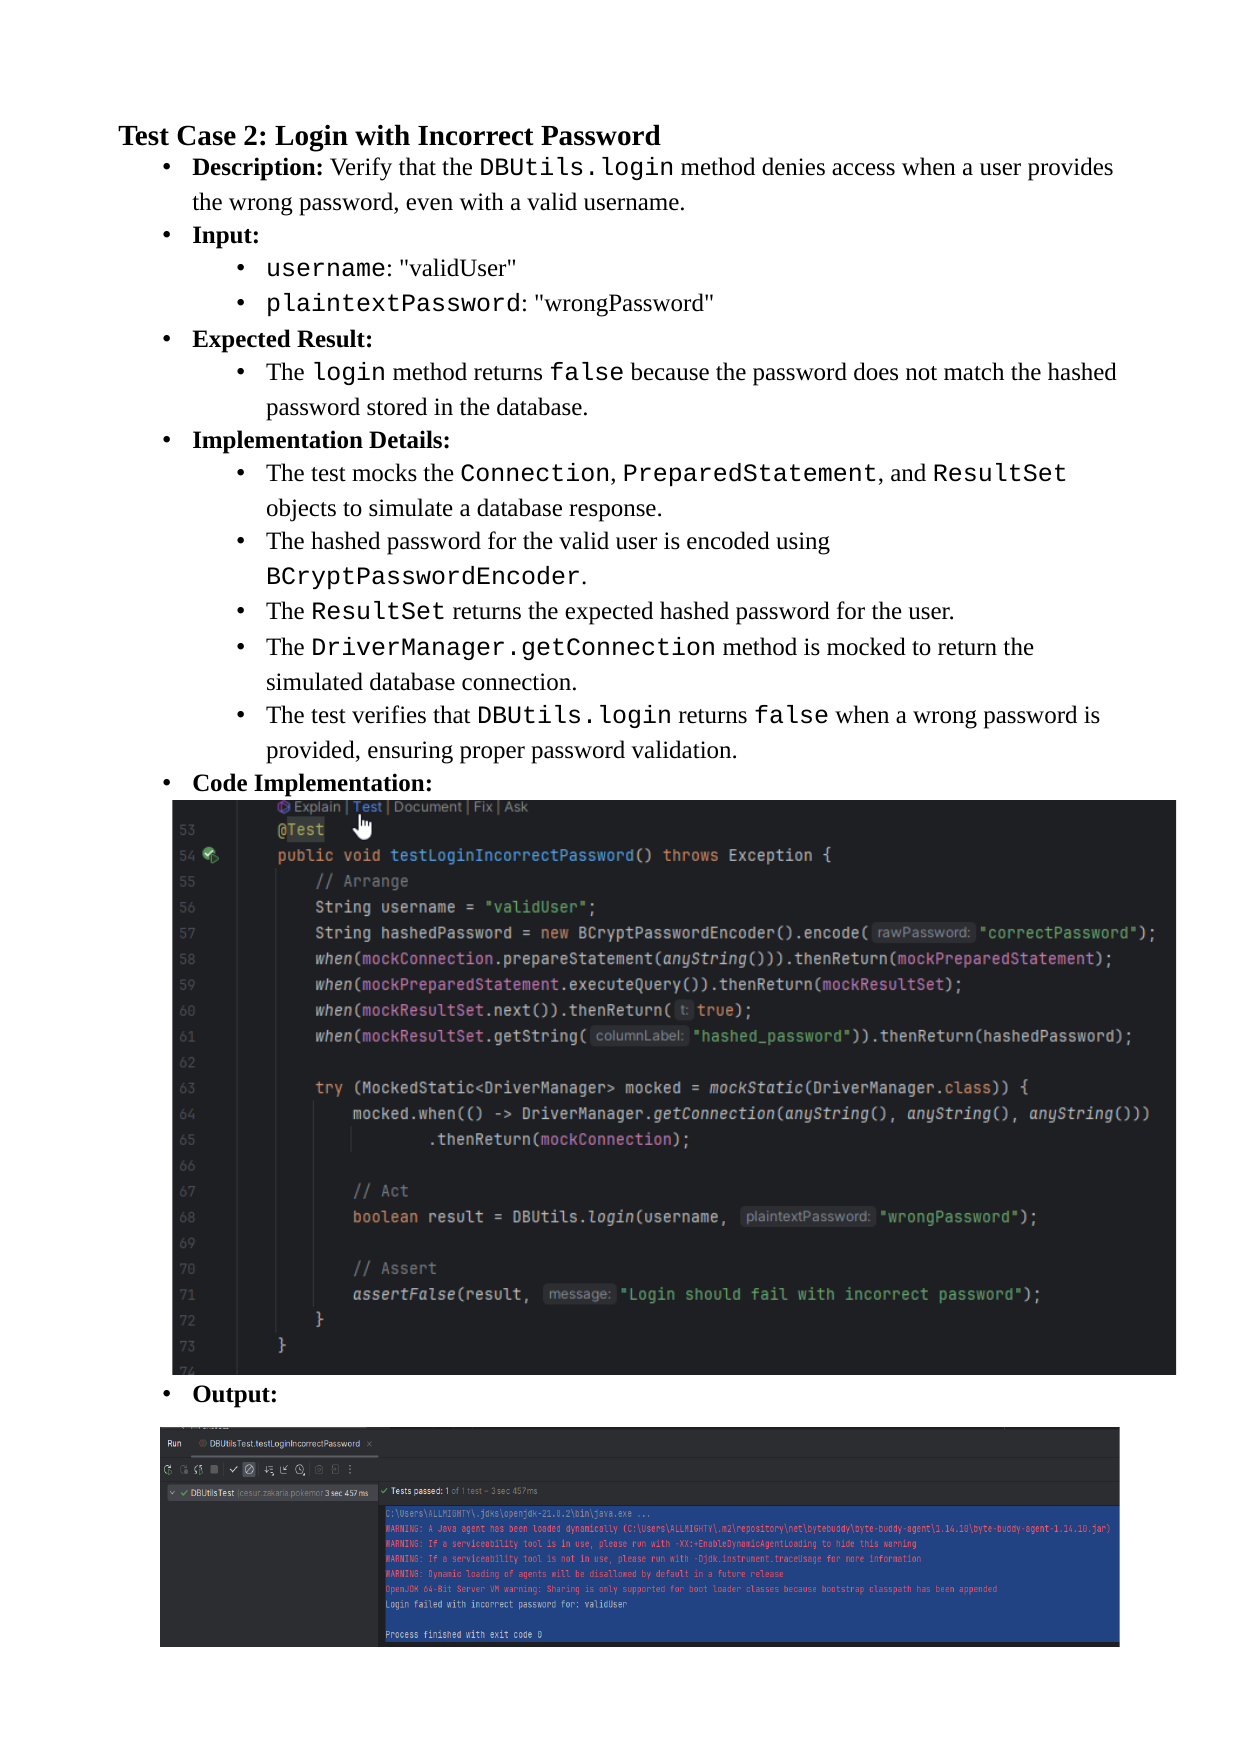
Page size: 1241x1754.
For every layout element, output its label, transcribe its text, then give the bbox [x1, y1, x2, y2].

list The ResultSet returns the expected hashed password for the user. [236, 596, 1122, 627]
list The test verifies that DBUtils.login returns false when a wrong password is provided, ensuring proper password validation. [236, 700, 1122, 764]
list Description: Verify that the DBUtils.login method denies access when a user provides the wrong password, even with a valid username. [162, 152, 1122, 216]
list The hashed password for the valid user is encoded using BCryptPasswordEncoder. [236, 526, 1122, 592]
list Code Implementation: [162, 768, 1122, 797]
list Expected Result: [162, 324, 1122, 352]
list username: "validUser" [236, 253, 1122, 284]
picture [172, 800, 1177, 1375]
picture [160, 1427, 1120, 1647]
list Output: [162, 816, 1122, 1408]
list Implementation Details: [162, 425, 1122, 453]
list The test mocks the Connection, PreparedStatement, and ResultSet objects to simulate a database response. [236, 458, 1122, 522]
list The login method returns false because the password does not match the hashed password stored in the database. [236, 357, 1122, 421]
subtitle Test Case 2: Login with Incorrect Password [118, 118, 1122, 152]
list The DriverManager.getConnection method is mocked to return the simulated database connection. [236, 632, 1122, 696]
list plaintextPassword: "wrongPassword" [236, 288, 1122, 319]
list Input: [162, 220, 1122, 248]
